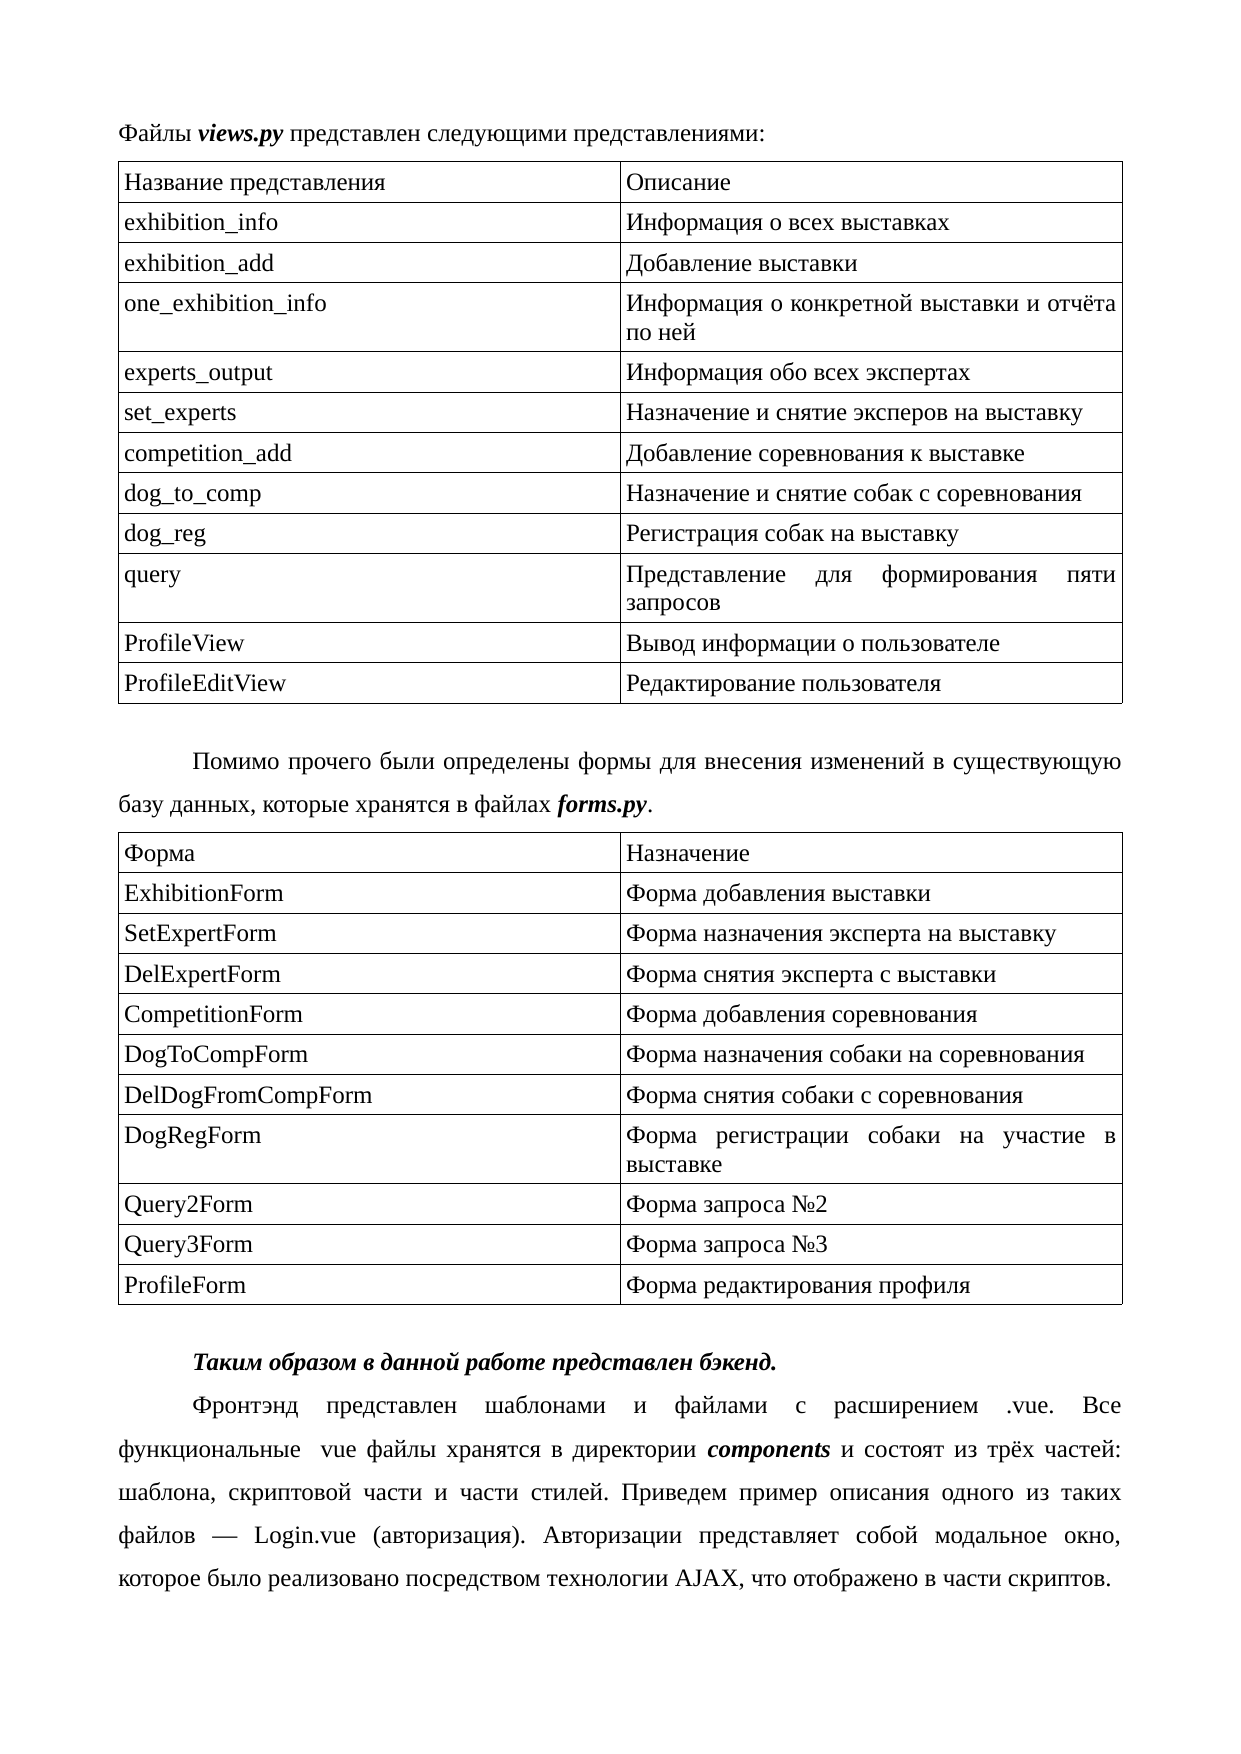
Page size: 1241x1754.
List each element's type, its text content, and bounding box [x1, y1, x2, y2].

table_cell competition_add [119, 433, 620, 472]
table_cell Назначение и снятие эксперов на выставку [621, 393, 1122, 432]
table_cell Назначение и снятие собак с соревнования [621, 473, 1122, 512]
table_cell exhibition_add [119, 243, 620, 282]
table_cell dog_reg [119, 514, 620, 553]
table_cell one_exhibition_info [119, 283, 620, 351]
table_cell Форма запроса №3 [621, 1225, 1122, 1264]
table_cell Форма назначения эксперта на выставку [621, 914, 1122, 953]
table_cell CompetitionForm [119, 994, 620, 1033]
table_cell Редактирование пользователя [621, 663, 1122, 702]
table_cell query [119, 554, 620, 622]
table_cell ProfileForm [119, 1265, 620, 1304]
text Фронтэнд представлен шаблонами и файлами с расширением .vue. Все функциональные vue файлы хранятся в директории components и состоят из трёх частей: шаблона, скриптовой части и части стилей. Приведем пример описания одного из таких файлов — Login.vue (авторизация). Авторизации представляет собой модальное окно, которое было реализовано посредством технологии AJAX, что отображено в части скриптов. [118, 1391, 1122, 1592]
table_cell Форма редактирования профиля [621, 1265, 1122, 1304]
table_cell Информация о конкретной выставки и отчёта по ней [621, 283, 1122, 351]
table_cell experts_output [119, 352, 620, 392]
table_cell Форма снятия собаки с соревнования [621, 1075, 1122, 1114]
table_cell SetExpertForm [119, 914, 620, 953]
text Помимо прочего были определены формы для внесения изменений в существующую базу данных, которые хранятся в файлах forms.py. [118, 746, 1122, 818]
table_cell Форма добавления соревнования [621, 994, 1122, 1033]
text Таким образом в данной работе представлен бэкенд. [118, 1347, 1122, 1376]
table_cell set_experts [119, 393, 620, 432]
table_cell DelDogFromCompForm [119, 1075, 620, 1114]
table_cell exhibition_info [119, 203, 620, 242]
table_cell ProfileEditView [119, 663, 620, 702]
table_cell Форма добавления выставки [621, 873, 1122, 913]
table_cell Форма снятия эксперта с выставки [621, 954, 1122, 993]
table_header Описание [621, 162, 1122, 202]
table_cell Представление для формирования пяти запросов [621, 554, 1122, 622]
table_cell Query2Form [119, 1184, 620, 1223]
table_header Название представления [119, 162, 620, 202]
table_cell Регистрация собак на выставку [621, 514, 1122, 553]
table_header Назначение [621, 833, 1122, 872]
table_cell dog_to_comp [119, 473, 620, 512]
table_cell Форма регистрации собаки на участие в выставке [621, 1115, 1122, 1183]
table_cell DogToCompForm [119, 1035, 620, 1074]
table_cell Добавление выставки [621, 243, 1122, 282]
text Файлы views.py представлен следующими представлениями: [118, 118, 1122, 147]
table_cell Query3Form [119, 1225, 620, 1264]
table_cell Информация обо всех экспертах [621, 352, 1122, 392]
table_cell DelExpertForm [119, 954, 620, 993]
table_cell Форма запроса №2 [621, 1184, 1122, 1223]
table_cell ProfileView [119, 623, 620, 662]
table_cell DogRegForm [119, 1115, 620, 1183]
table_header Форма [119, 833, 620, 872]
table_cell ExhibitionForm [119, 873, 620, 913]
table_cell Добавление соревнования к выставке [621, 433, 1122, 472]
table_cell Вывод информации о пользователе [621, 623, 1122, 662]
table_cell Форма назначения собаки на соревнования [621, 1035, 1122, 1074]
table_cell Информация о всех выставках [621, 203, 1122, 242]
